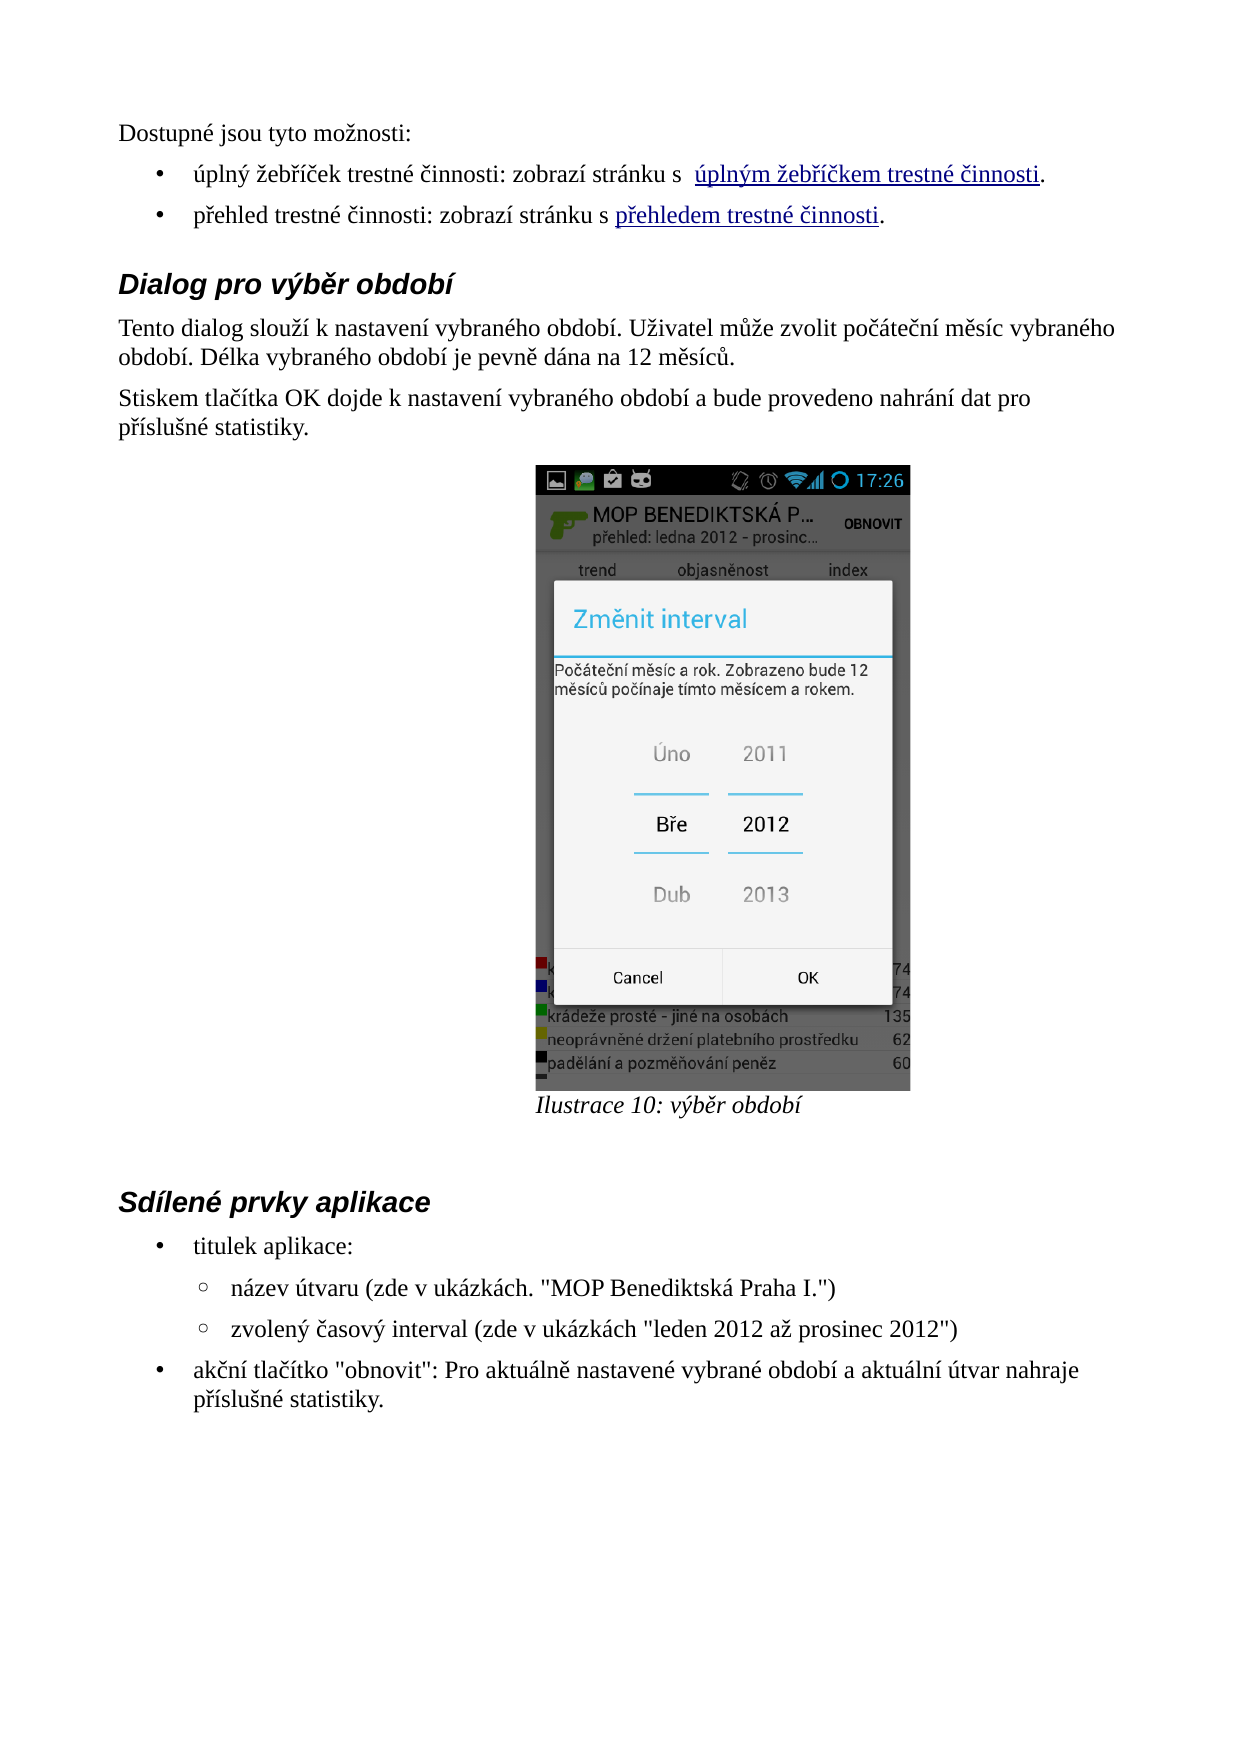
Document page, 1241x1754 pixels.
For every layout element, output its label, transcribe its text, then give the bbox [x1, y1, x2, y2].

text Dostupné jsou tyto možnosti: [118, 118, 1122, 147]
list úplný žebříček trestné činnosti: zobrazí stránku s úplným žebříčkem trestné činnosti. [156, 159, 1122, 188]
list zvolený časový interval (zde v ukázkách "leden 2012 až prosinec 2012") [193, 1314, 1122, 1343]
list akční tlačítko "obnovit": Pro aktuálně nastavené vybrané období a aktuální útvar nahraje příslušné statistiky. [156, 1355, 1122, 1413]
text Ilustrace 10: výběr období [535, 1091, 910, 1119]
picture [535, 465, 911, 1091]
list název útvaru (zde v ukázkách. "MOP Benediktská Praha I.") [193, 1273, 1122, 1301]
list titulek aplikace: [156, 1231, 1122, 1260]
text Stiskem tlačítka OK dojde k nastavení vybraného období a bude provedeno nahrání dat pro příslušné statistiky. [118, 383, 1122, 440]
subtitle Sdílené prvky aplikace [118, 1185, 1122, 1219]
text Tento dialog slouží k nastavení vybraného období. Uživatel může zvolit počáteční měsíc vybraného období. Délka vybraného období je pevně dána na 12 měsíců. [118, 313, 1122, 370]
subtitle Dialog pro výběr období [118, 267, 1122, 300]
list přehled trestné činnosti: zobrazí stránku s přehledem trestné činnosti. [156, 201, 1122, 229]
